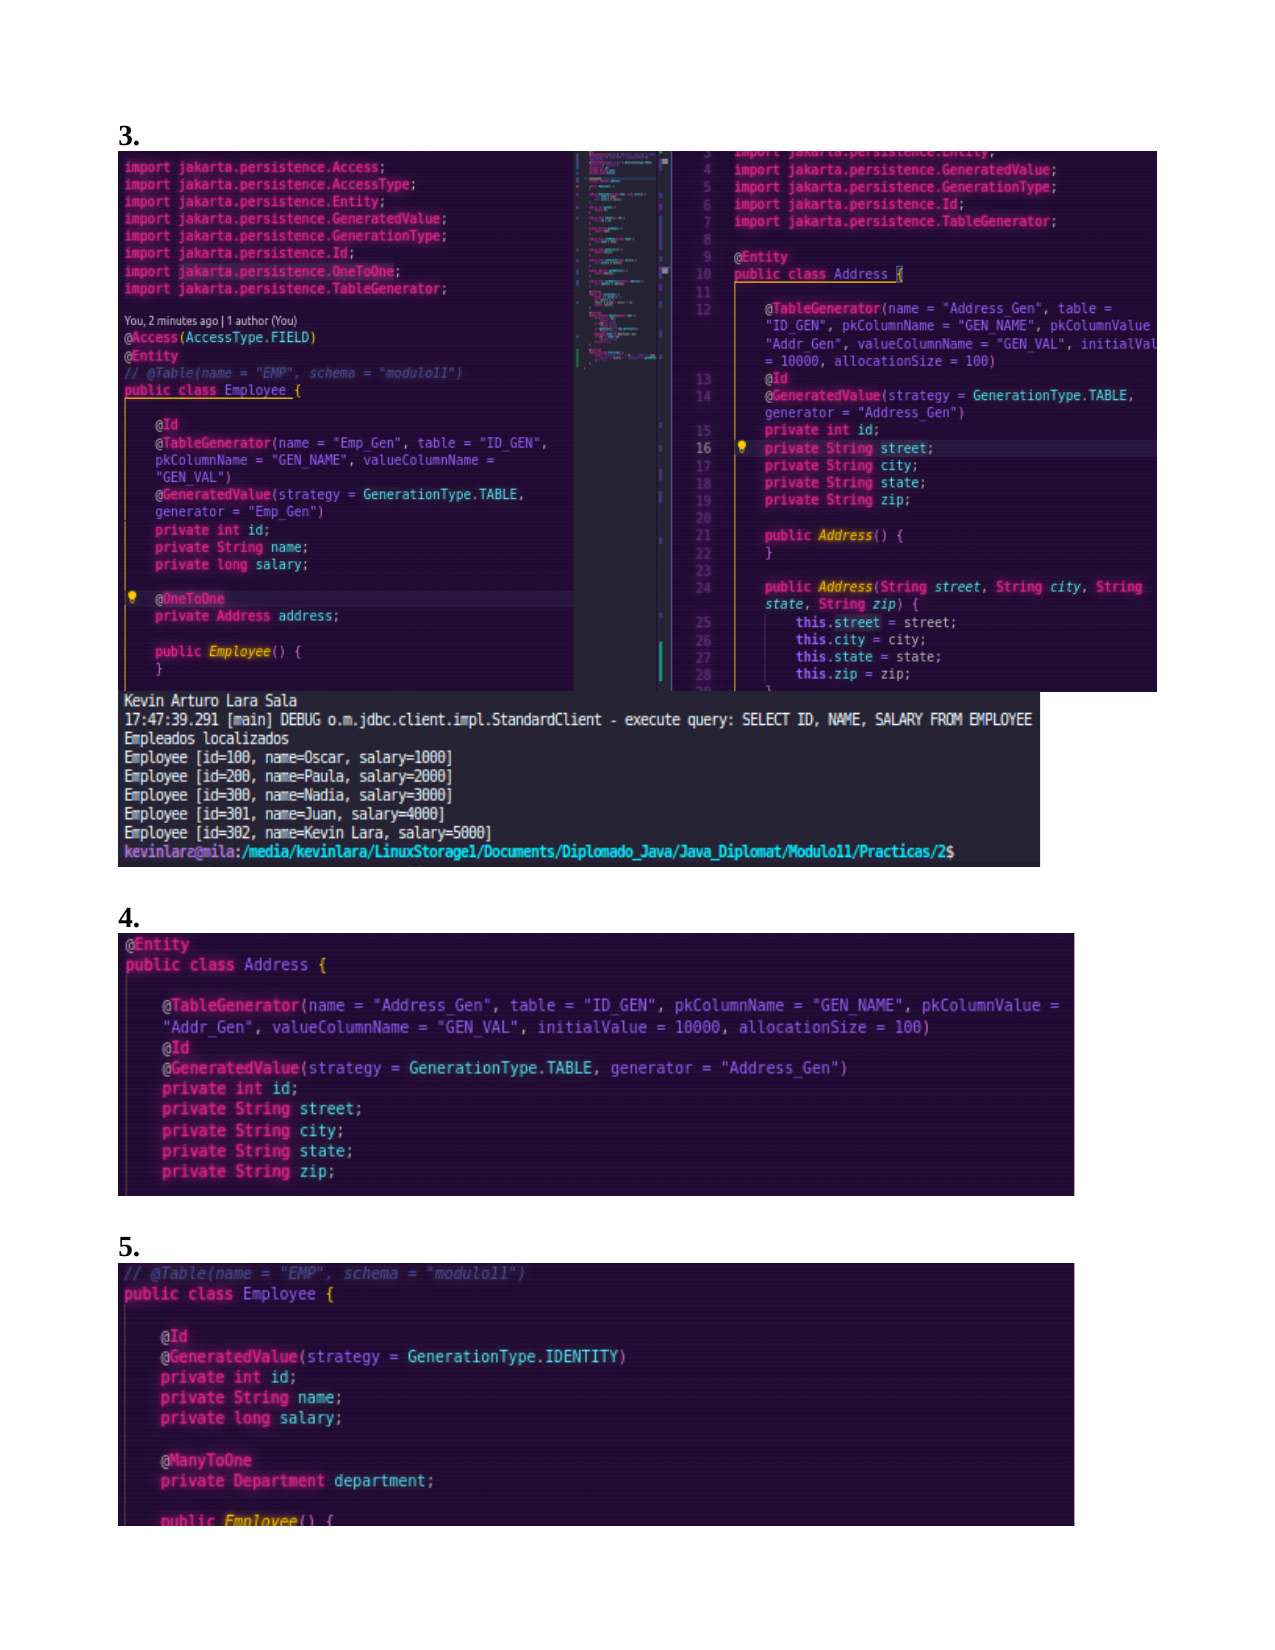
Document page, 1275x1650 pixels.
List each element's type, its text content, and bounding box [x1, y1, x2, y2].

text 5. [118, 1229, 1157, 1263]
text 4. [118, 900, 1157, 933]
picture [118, 151, 1157, 867]
picture [118, 933, 1075, 1196]
picture [118, 1263, 1075, 1526]
text 3. [118, 118, 1157, 151]
